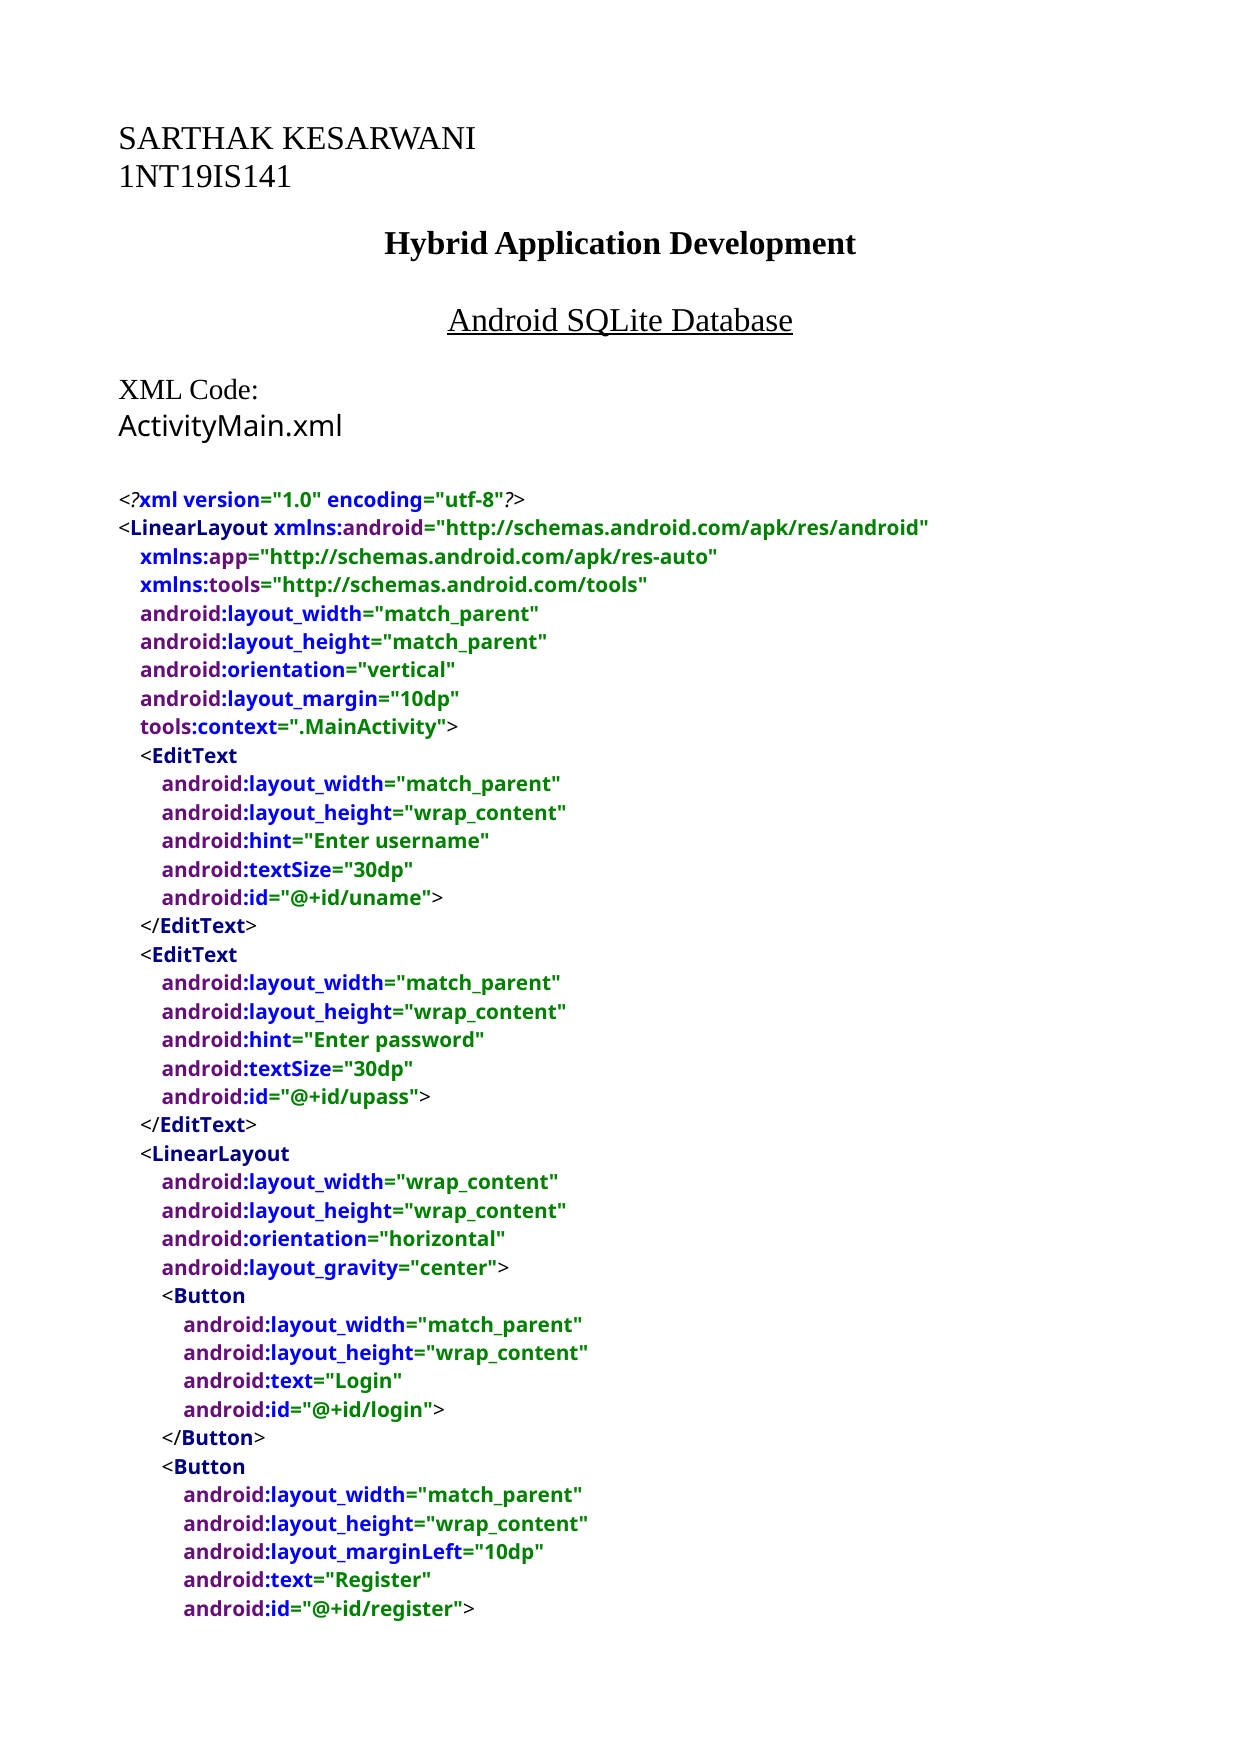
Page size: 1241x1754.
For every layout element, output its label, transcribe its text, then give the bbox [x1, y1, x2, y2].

text Hybrid Application Development [118, 223, 1122, 262]
text XML Code: [118, 372, 1122, 406]
text 1NT19IS141 [118, 156, 1122, 195]
text Android SQLite Database [118, 300, 1122, 338]
text SARTHAK KESARWANI [118, 118, 1122, 156]
text ActivityMain.xml [118, 406, 1122, 445]
text <?xml version="1.0" encoding="utf-8"?> <LinearLayout xmlns:android="http://schemas.android.com/apk/res/android" xmlns:app="http://schemas.android.com/apk/res-auto" xmlns:tools="http://schemas.android.com/tools" android:layout_width="match_parent" android:layout_height="match_parent" android:orientation="vertical" android:layout_margin="10dp" tools:context=".MainActivity"> <EditText android:layout_width="match_parent" android:layout_height="wrap_content" android:hint="Enter username" android:textSize="30dp" android:id="@+id/uname"> </EditText> <EditText android:layout_width="match_parent" android:layout_height="wrap_content" android:hint="Enter password" android:textSize="30dp" android:id="@+id/upass"> </EditText> <LinearLayout android:layout_width="wrap_content" android:layout_height="wrap_content" android:orientation="horizontal" android:layout_gravity="center"> <Button android:layout_width="match_parent" android:layout_height="wrap_content" android:text="Login" android:id="@+id/login"> </Button> <Button android:layout_width="match_parent" android:layout_height="wrap_content" android:layout_marginLeft="10dp" android:text="Register" android:id="@+id/register"> [118, 485, 1122, 1622]
